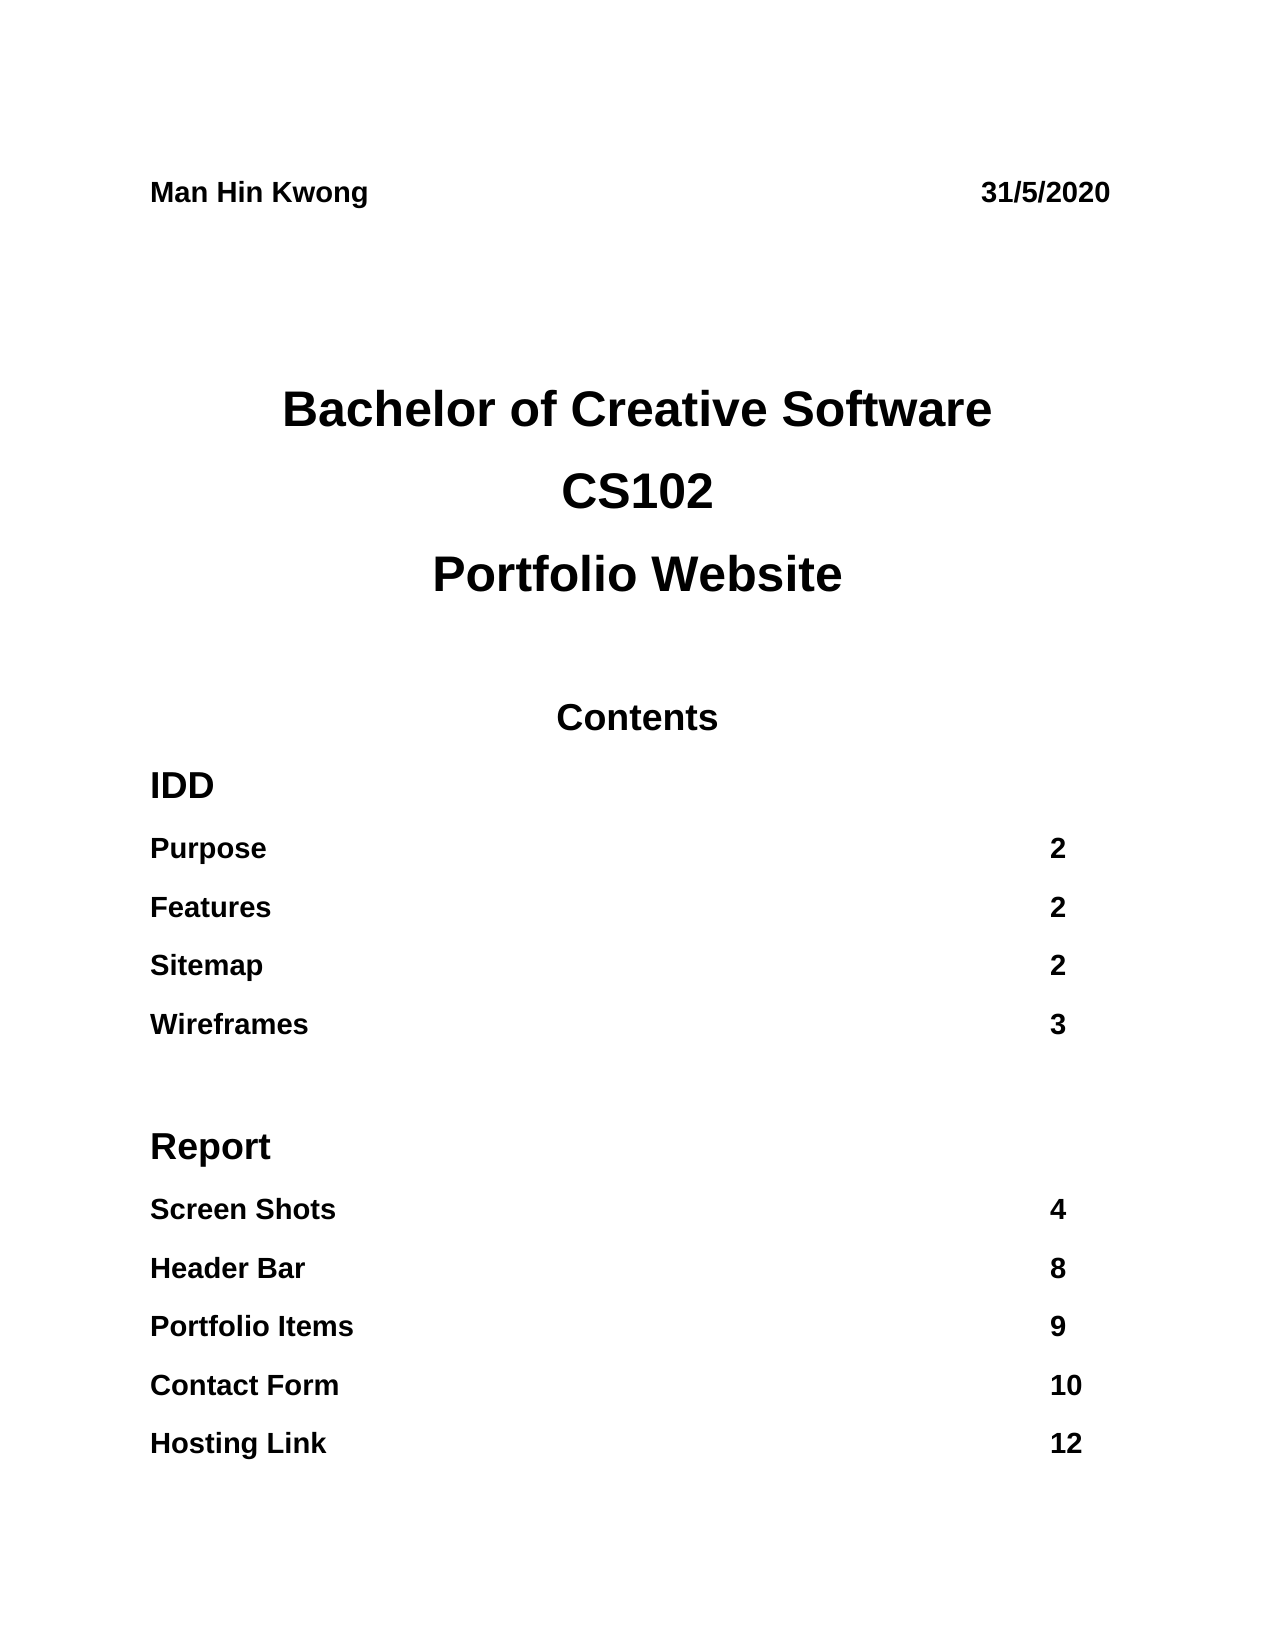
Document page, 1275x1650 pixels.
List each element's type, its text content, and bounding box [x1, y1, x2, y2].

text Man Hin Kwong 31/5/2020 [150, 175, 1125, 208]
text IDD [150, 763, 1125, 806]
text Contents [150, 695, 1125, 738]
text CS102 [150, 462, 1125, 519]
text Report [150, 1124, 1125, 1167]
text Wireframes 3 [150, 1007, 1125, 1040]
text Purpose 2 [150, 831, 1125, 865]
text Header Bar 8 [150, 1251, 1125, 1284]
text Bachelor of Creative Software [150, 379, 1125, 437]
text Sitemap 2 [150, 948, 1125, 982]
text Portfolio Items 9 [150, 1309, 1125, 1343]
text Portfolio Website [150, 544, 1125, 602]
text Hosting Link 12 [150, 1426, 1125, 1460]
text Contact Form 10 [150, 1368, 1125, 1401]
text Screen Shots 4 [150, 1192, 1125, 1226]
text Features 2 [150, 890, 1125, 923]
